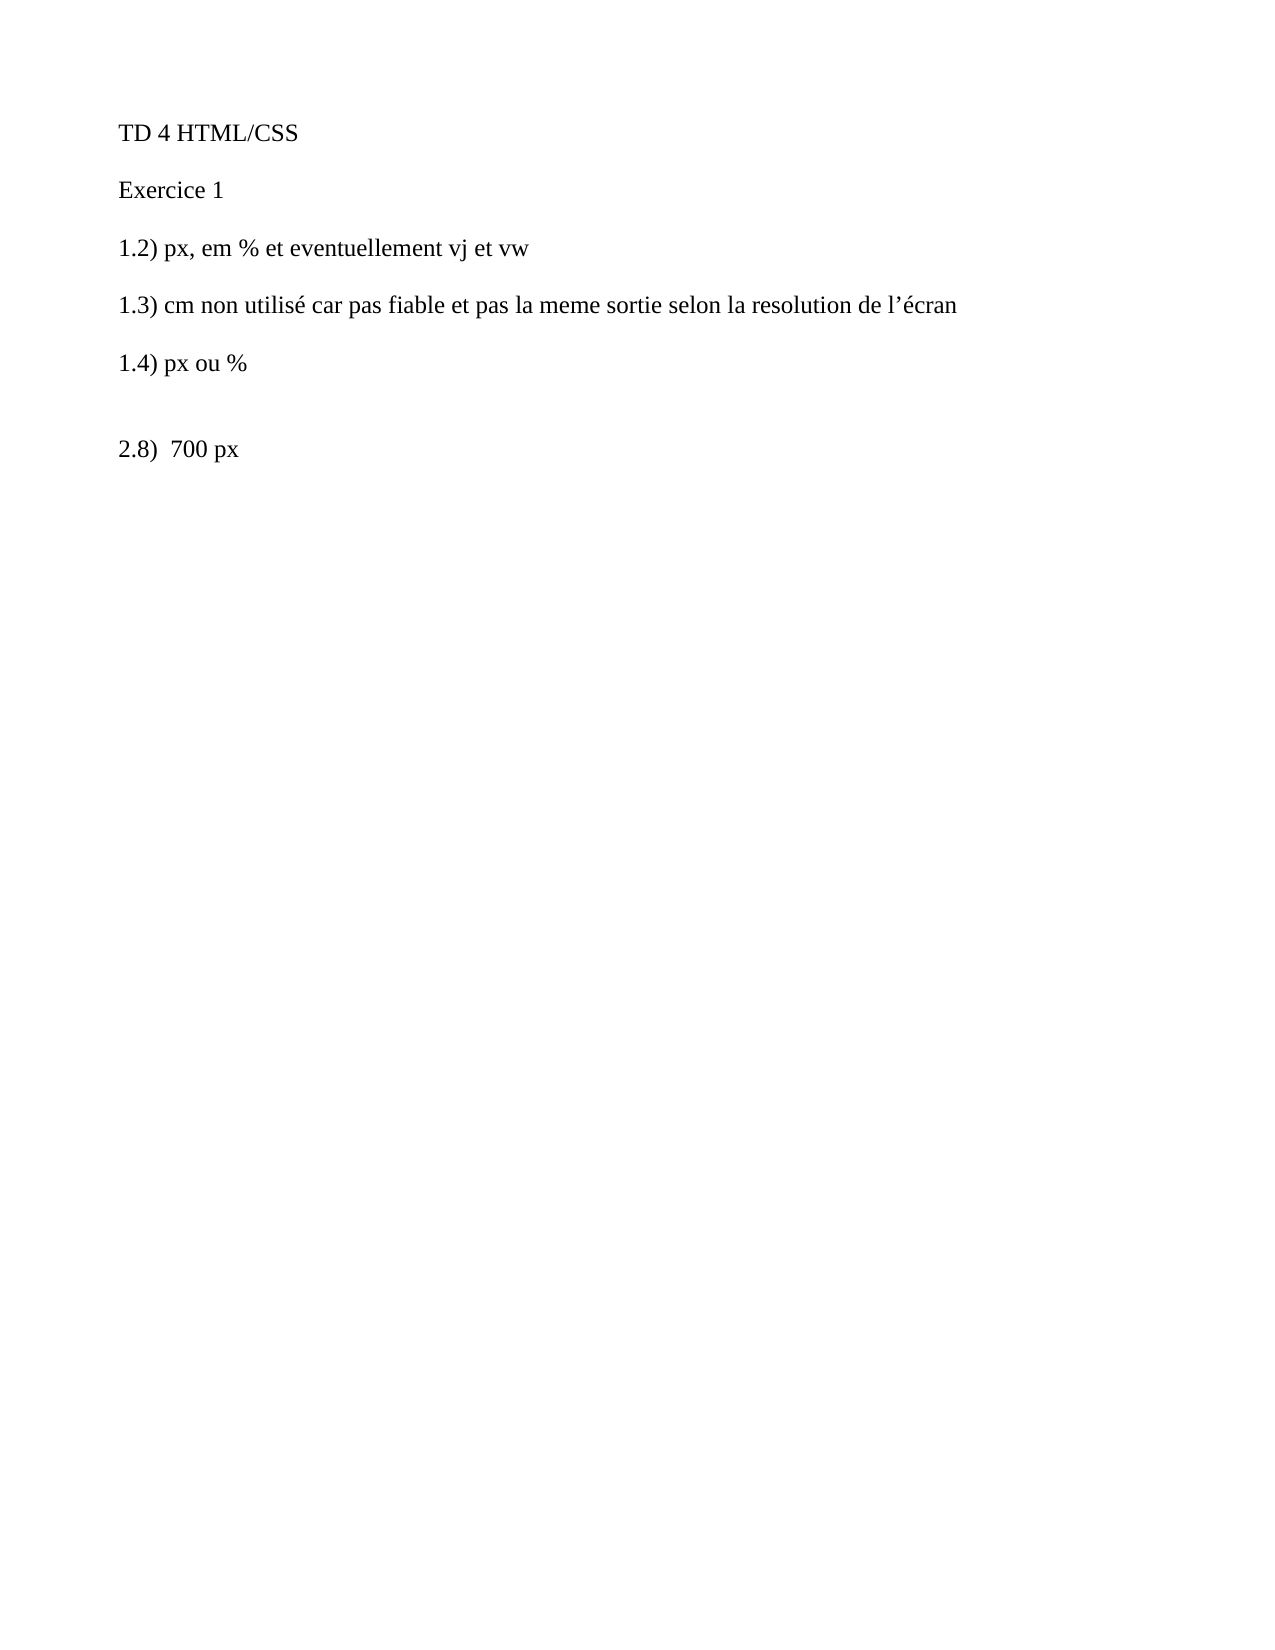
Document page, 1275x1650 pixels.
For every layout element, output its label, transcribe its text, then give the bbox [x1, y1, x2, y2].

text TD 4 HTML/CSS [118, 118, 1157, 147]
text 1.2) px, em % et eventuellement vj et vw [118, 233, 1157, 262]
text 1.3) cm non utilisé car pas fiable et pas la meme sortie selon la resolution de l’écran [118, 291, 1157, 319]
text Exercice 1 [118, 176, 1157, 204]
text 1.4) px ou % [118, 348, 1157, 377]
text 2.8) 700 px [118, 434, 1157, 463]
